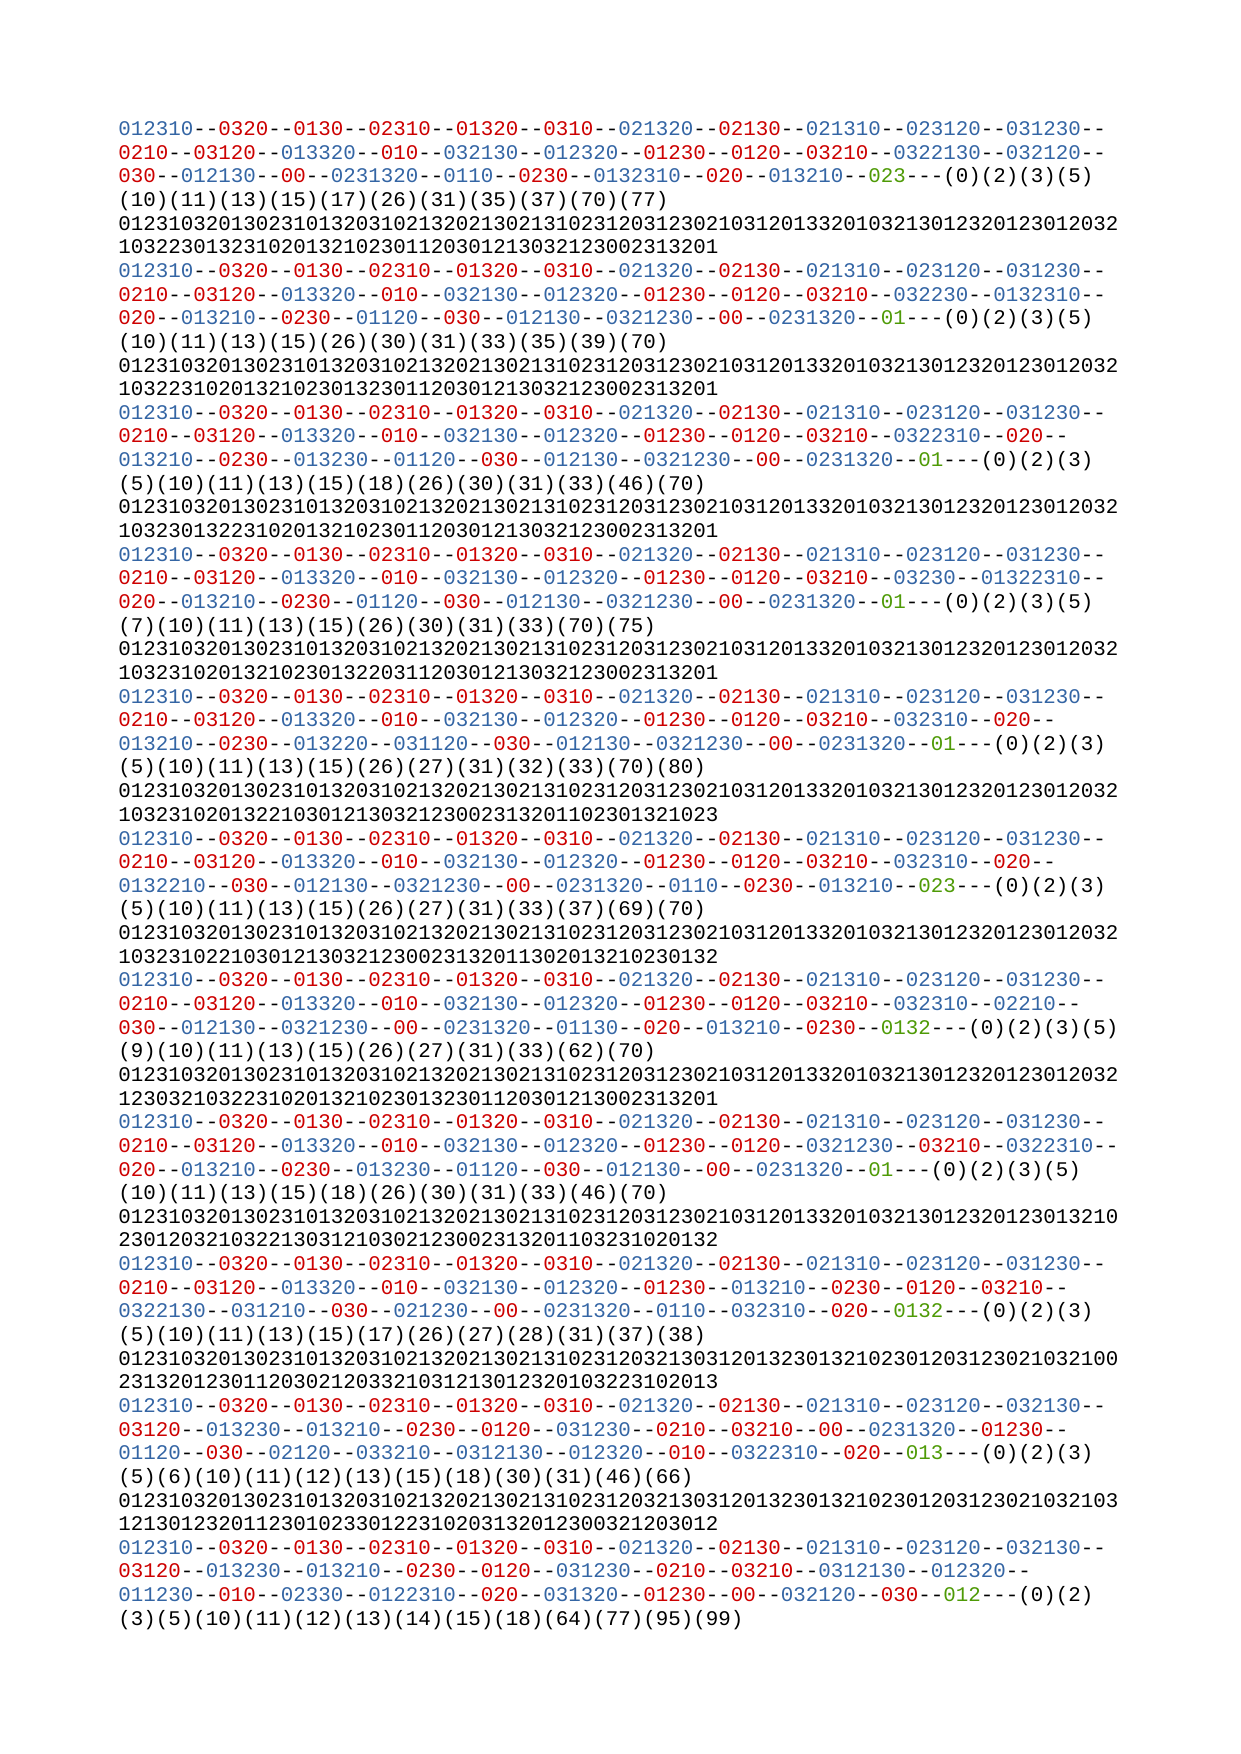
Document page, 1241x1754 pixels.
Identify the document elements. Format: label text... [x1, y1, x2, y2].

text 012310--0320--0130--02310--01320--0310--021320--02130--021310--023120--031230--0210--03120--013320--010--032130--012320--01230--0120--03210--032310--020--013210--0230--013220--031120--030--012130--0321230--00--0231320--01---(0)(2)(3)(5)(10)(11)(13)(15)(26)(27)(31)(32)(33)(70)(80) [118, 686, 1122, 780]
text 01231032013023101320310213202130213102312031230210312013320103213012320123012032103231022103012130321230023132011302013210230132 [118, 922, 1122, 969]
text 012310--0320--0130--02310--01320--0310--021320--02130--021310--023120--031230--0210--03120--013320--010--032130--012320--01230--0120--03210--032310--020--0132210--030--012130--0321230--00--0231320--0110--0230--013210--023---(0)(2)(3)(5)(10)(11)(13)(15)(26)(27)(31)(33)(37)(69)(70) [118, 827, 1122, 922]
text 012310--0320--0130--02310--01320--0310--021320--02130--021310--023120--032130--03120--013230--013210--0230--0120--031230--0210--03210--00--0231320--01230--01120--030--02120--033210--0312130--012320--010--0322310--020--013---(0)(2)(3)(5)(6)(10)(11)(12)(13)(15)(18)(30)(31)(46)(66) [118, 1395, 1122, 1489]
text 012310--0320--0130--02310--01320--0310--021320--02130--021310--023120--031230--0210--03120--013320--010--032130--012320--01230--0120--03210--032230--0132310--020--013210--0230--01120--030--012130--0321230--00--0231320--01---(0)(2)(3)(5)(10)(11)(13)(15)(26)(30)(31)(33)(35)(39)(70) [118, 260, 1122, 354]
text 012310--0320--0130--02310--01320--0310--021320--02130--021310--023120--032130--03120--013230--013210--0230--0120--031230--0210--03210--0312130--012320--011230--010--02330--0122310--020--031320--01230--00--032120--030--012---(0)(2)(3)(5)(10)(11)(12)(13)(14)(15)(18)(64)(77)(95)(99) [118, 1537, 1122, 1631]
text 012310--0320--0130--02310--01320--0310--021320--02130--021310--023120--031230--0210--03120--013320--010--032130--012320--01230--0120--03210--0322130--032120--030--012130--00--0231320--0110--0230--0132310--020--013210--023---(0)(2)(3)(5)(10)(11)(13)(15)(17)(26)(31)(35)(37)(70)(77) [118, 118, 1122, 213]
text 01231032013023101320310213202130213102312031230210312013320103213012320123012032103231020132210301213032123002313201102301321023 [118, 780, 1122, 827]
text 01231032013023101320310213202130213102312031230210312013320103213012320123012032103223013231020132102301120301213032123002313201 [118, 213, 1122, 260]
text 01231032013023101320310213202130213102312031230210312013320103213012320123012032123032103223102013210230132301120301213002313201 [118, 1064, 1122, 1111]
text 012310--0320--0130--02310--01320--0310--021320--02130--021310--023120--031230--0210--03120--013320--010--032130--012320--01230--013210--0230--0120--03210--0322130--031210--030--021230--00--0231320--0110--032310--020--0132---(0)(2)(3)(5)(10)(11)(13)(15)(17)(26)(27)(28)(31)(37)(38) [118, 1253, 1122, 1348]
text 01231032013023101320310213202130213102312031230210312013320103213012320123012032103231020132102301322031120301213032123002313201 [118, 638, 1122, 686]
text 012310--0320--0130--02310--01320--0310--021320--02130--021310--023120--031230--0210--03120--013320--010--032130--012320--01230--0120--0321230--03210--0322310--020--013210--0230--013230--01120--030--012130--00--0231320--01---(0)(2)(3)(5)(10)(11)(13)(15)(18)(26)(30)(31)(33)(46)(70) [118, 1111, 1122, 1206]
text 01231032013023101320310213202130213102312032130312013230132102301203123021032100231320123011203021203321031213012320103223102013 [118, 1348, 1122, 1395]
text 01231032013023101320310213202130213102312032130312013230132102301203123021032103121301232011230102330122310203132012300321203012 [118, 1489, 1122, 1537]
text 01231032013023101320310213202130213102312031230210312013320103213012320123012032103230132231020132102301120301213032123002313201 [118, 496, 1122, 544]
text 01231032013023101320310213202130213102312031230210312013320103213012320123012032103223102013210230132301120301213032123002313201 [118, 354, 1122, 402]
text 012310--0320--0130--02310--01320--0310--021320--02130--021310--023120--031230--0210--03120--013320--010--032130--012320--01230--0120--03210--03230--01322310--020--013210--0230--01120--030--012130--0321230--00--0231320--01---(0)(2)(3)(5)(7)(10)(11)(13)(15)(26)(30)(31)(33)(70)(75) [118, 544, 1122, 638]
text 012310--0320--0130--02310--01320--0310--021320--02130--021310--023120--031230--0210--03120--013320--010--032130--012320--01230--0120--03210--0322310--020--013210--0230--013230--01120--030--012130--0321230--00--0231320--01---(0)(2)(3)(5)(10)(11)(13)(15)(18)(26)(30)(31)(33)(46)(70) [118, 402, 1122, 496]
text 012310--0320--0130--02310--01320--0310--021320--02130--021310--023120--031230--0210--03120--013320--010--032130--012320--01230--0120--03210--032310--02210--030--012130--0321230--00--0231320--01130--020--013210--0230--0132---(0)(2)(3)(5)(9)(10)(11)(13)(15)(26)(27)(31)(33)(62)(70) [118, 969, 1122, 1064]
text 01231032013023101320310213202130213102312031230210312013320103213012320123013210230120321032213031210302123002313201103231020132 [118, 1206, 1122, 1253]
